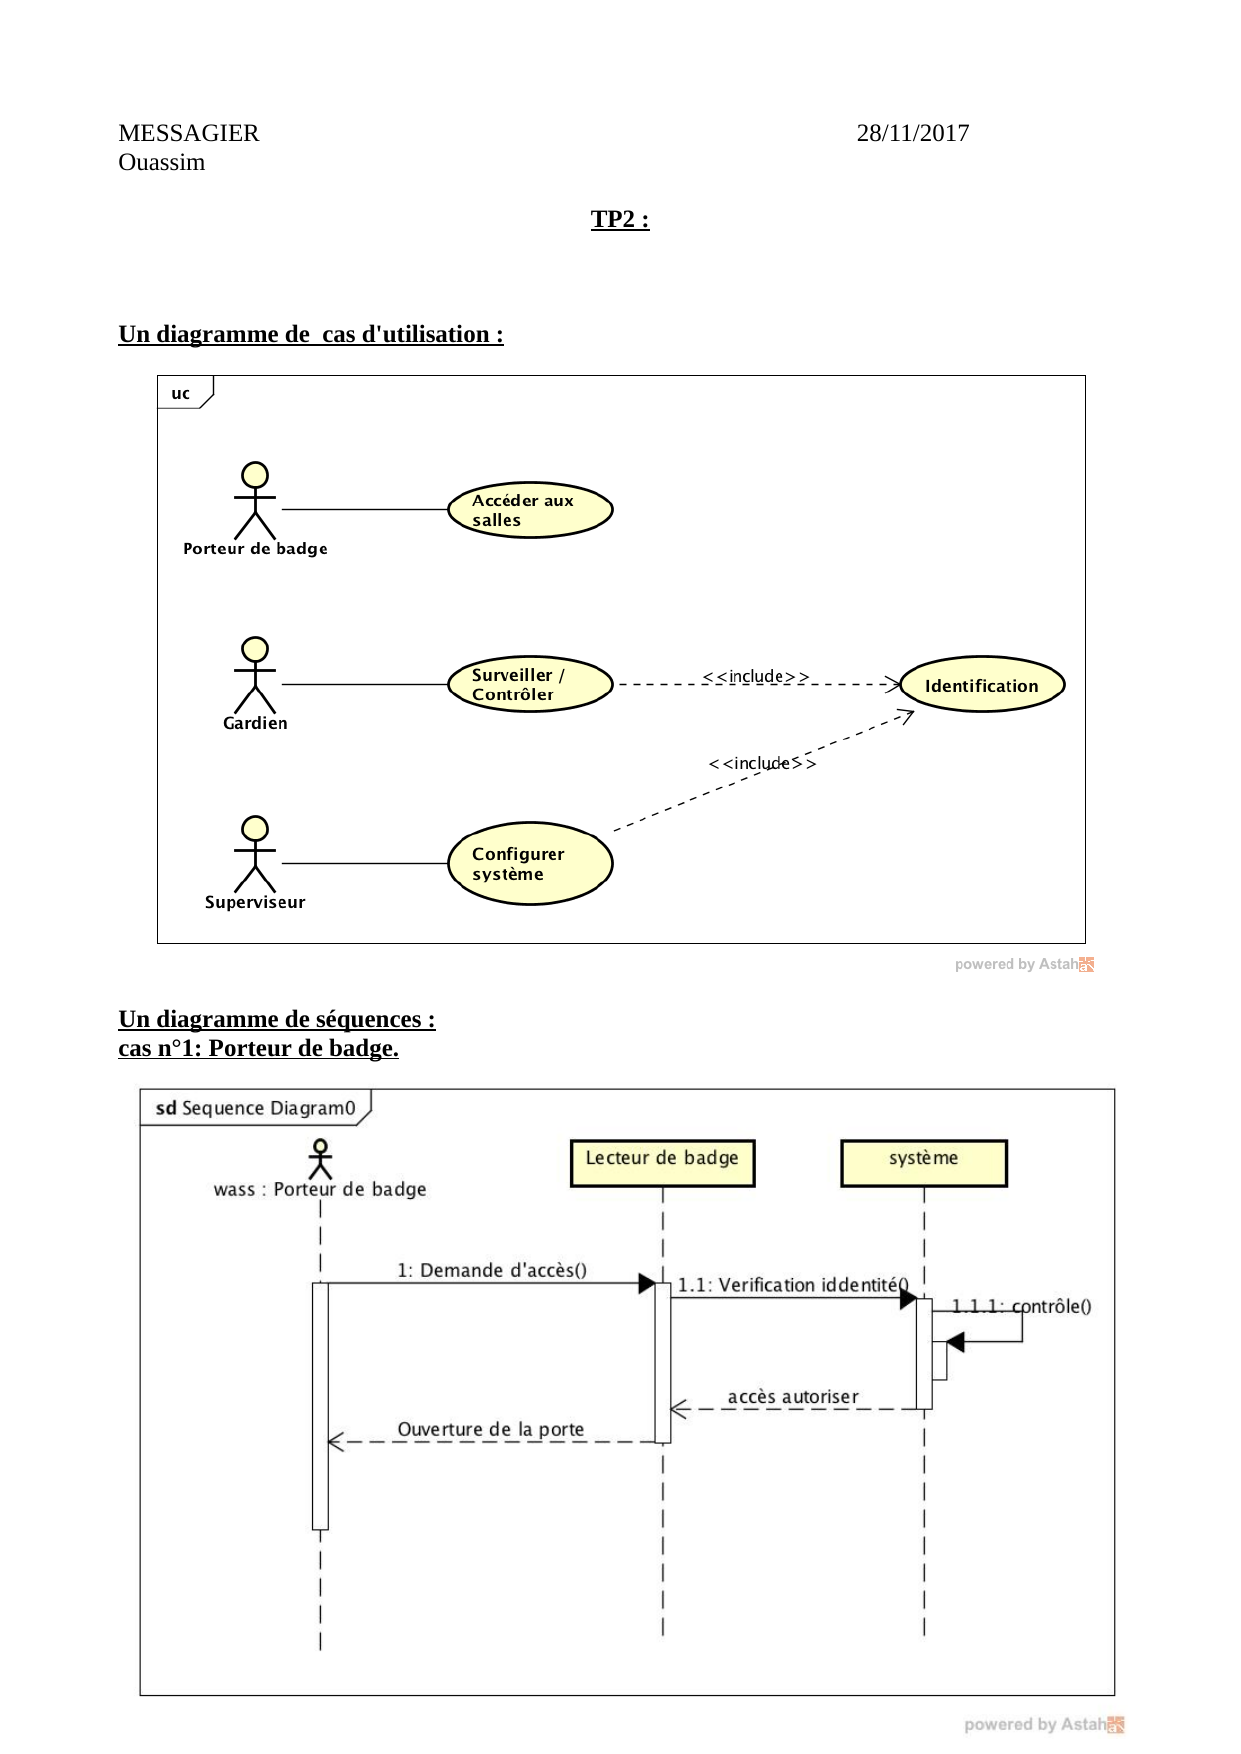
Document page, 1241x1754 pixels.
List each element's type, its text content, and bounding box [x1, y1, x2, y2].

text MESSAGIER 28/11/2017 [118, 118, 1122, 147]
text cas n°1: Porteur de badge. [118, 1033, 1122, 1062]
picture [125, 1075, 1130, 1739]
picture [143, 361, 1098, 976]
text Un diagramme de cas d'utilisation : [118, 319, 1122, 348]
text TP2 : [118, 204, 1122, 233]
text Ouassim [118, 147, 1122, 176]
text Un diagramme de séquences : [118, 1004, 1122, 1033]
